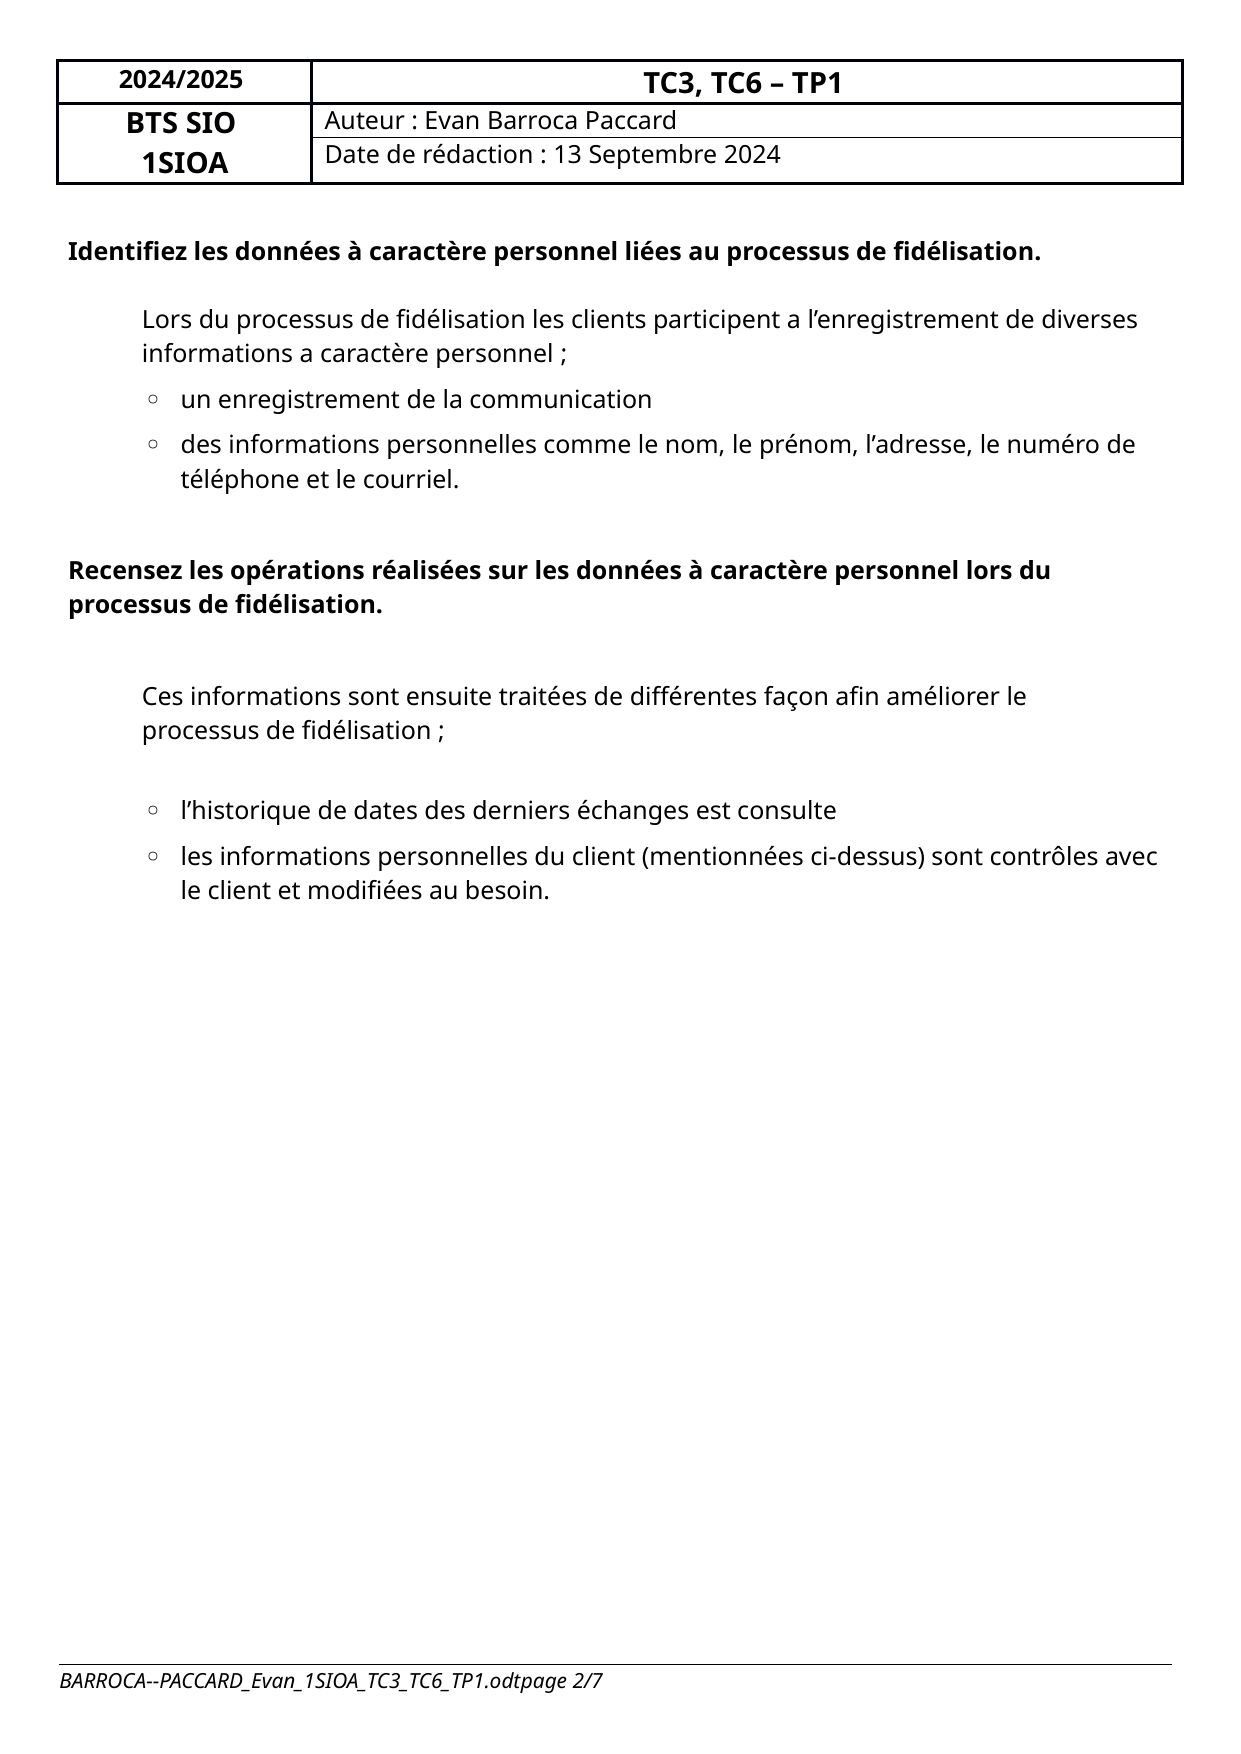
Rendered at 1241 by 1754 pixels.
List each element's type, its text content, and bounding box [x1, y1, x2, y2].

text Ces informations sont ensuite traitées de différentes façon afin améliorer le processus de fidélisation ; [68, 679, 1172, 747]
text Identifiez les données à caractère personnel liées au processus de fidélisation. [68, 233, 1172, 267]
list des informations personnelles comme le nom, le prénom, l’adresse, le numéro de téléphone et le courriel. [143, 427, 1181, 495]
text Lors du processus de fidélisation les clients participent a l’enregistrement de diverses informations a caractère personnel ; [68, 301, 1172, 369]
list un enregistrement de la communication [143, 381, 1181, 415]
list l’historique de dates des derniers échanges est consulte [143, 793, 1181, 827]
text Recensez les opérations réalisées sur les données à caractère personnel lors du processus de fidélisation. [68, 553, 1172, 621]
list les informations personnelles du client (mentionnées ci-dessus) sont contrôles avec le client et modifiées au besoin. [143, 838, 1181, 907]
